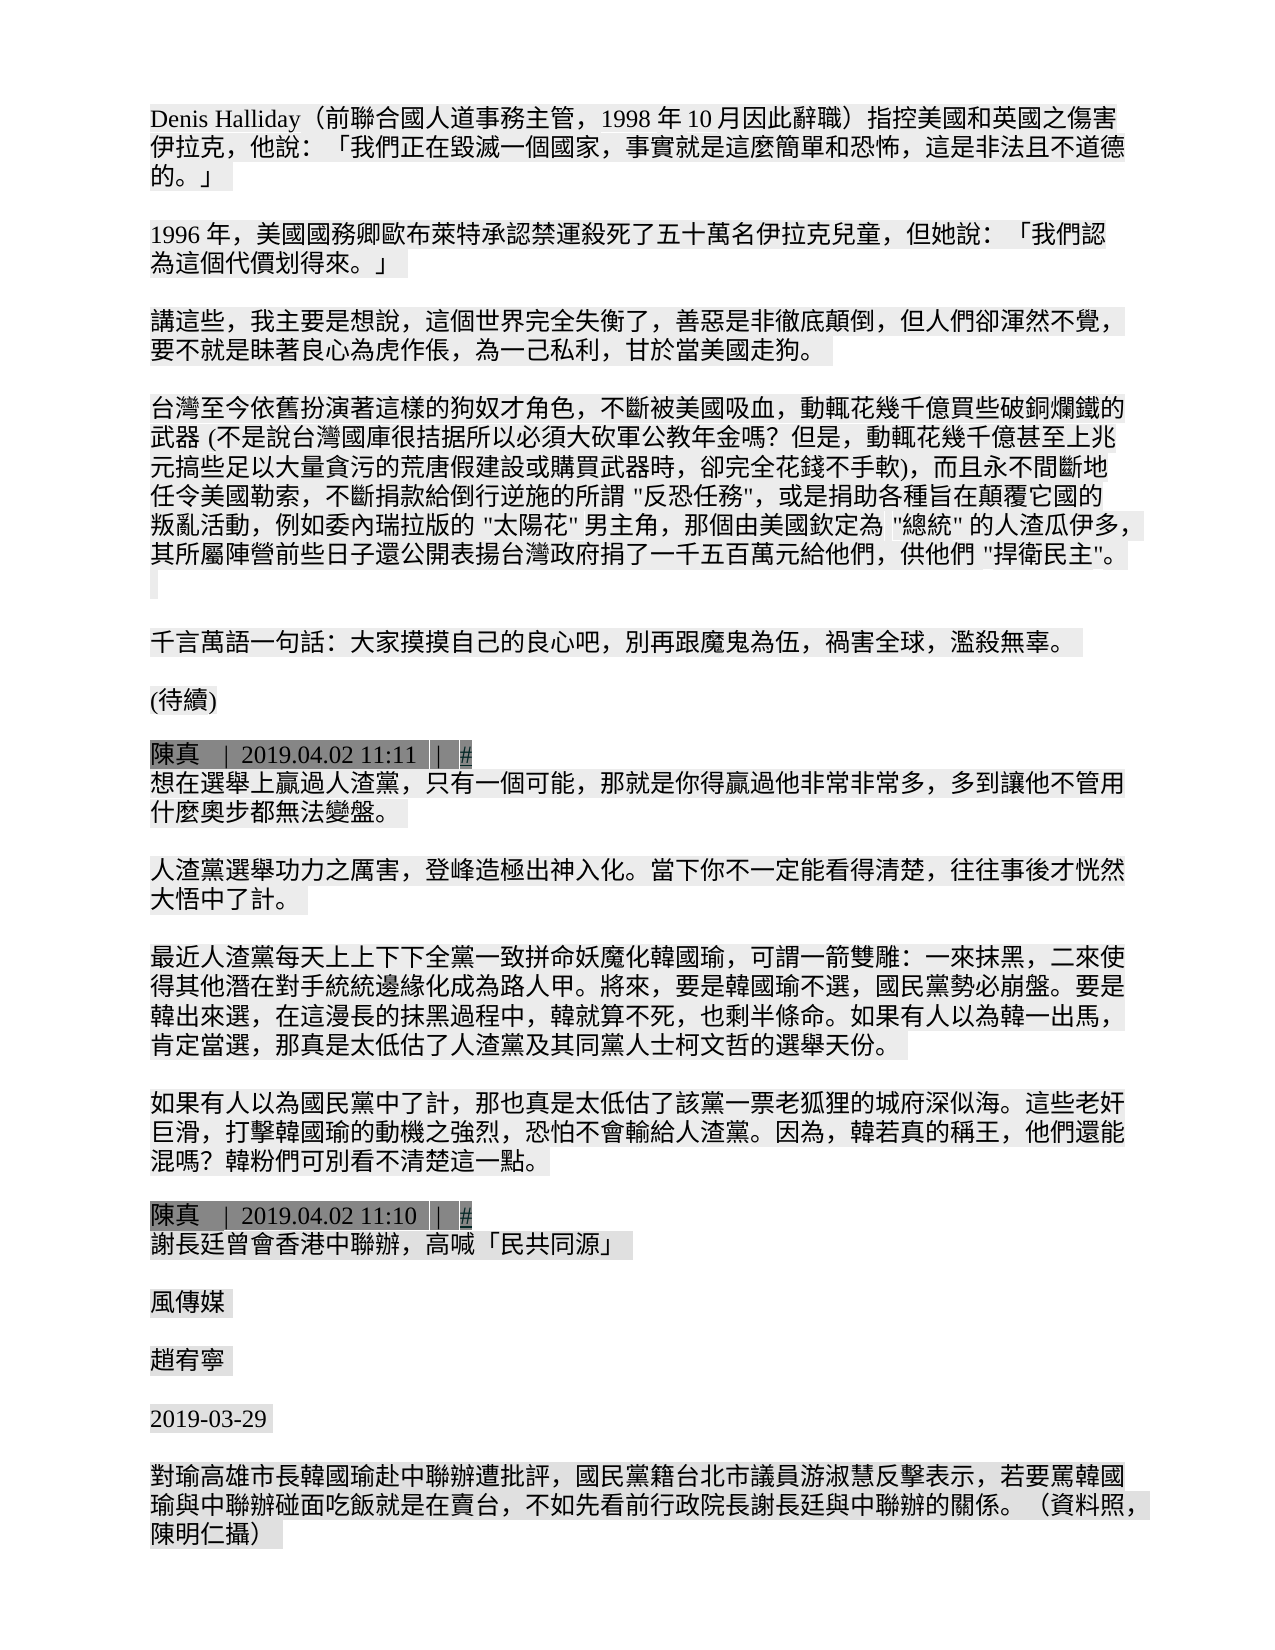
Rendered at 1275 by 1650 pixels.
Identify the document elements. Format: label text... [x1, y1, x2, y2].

text 想在選舉上贏過人渣黨，只有一個可能，那就是你得贏過他非常非常多，多到讓他不管用什麼奧步都無法變盤。 人渣黨選舉功力之厲害，登峰造極出神入化。當下你不一定能看得清楚，往往事後才恍然大悟中了計。 最近人渣黨每天上上下下全黨一致拼命妖魔化韓國瑜，可謂一箭雙雕：一來抹黑，二來使得其他潛在對手統統邊緣化成為路人甲。將來，要是韓國瑜不選，國民黨勢必崩盤。要是韓出來選，在這漫長的抹黑過程中，韓就算不死，也剩半條命。如果有人以為韓一出馬，肯定當選，那真是太低估了人渣黨及其同黨人士柯文哲的選舉天份。 如果有人以為國民黨中了計，那也真是太低估了該黨一票老狐狸的城府深似海。這些老奸巨滑，打擊韓國瑜的動機之強烈，恐怕不會輸給人渣黨。因為，韓若真的稱王，他們還能混嗎？韓粉們可別看不清楚這一點。 [150, 769, 1125, 1176]
text 謝長廷曾會香港中聯辦，高喊「民共同源」 風傳媒 趙宥寧 2019-03-29 對瑜高雄市長韓國瑜赴中聯辦遭批評，國民黨籍台北市議員游淑慧反擊表示，若要罵韓國瑜與中聯辦碰面吃飯就是在賣台，不如先看前行政院長謝長廷與中聯辦的關係。（資料照，陳明仁攝） 游淑惠24日在臉書表示，2013年6月，前行政院長謝長廷曾以維新基金會董事長名義赴香港參訪，當時中聯辦親自到機場接機、中國全國政協副主席設宴款待，「簡直比一家人還一家人！」 [150, 1231, 1125, 1549]
text (續2019.03.26) 9. 偽善與倒果為因 孟子說的吧？"明足以察秋毫之末，而不見輿薪。" 人們的視力竟然好到可以看見鳥獸在秋天長出的細毛末梢，卻總是看不見一大卡車的木柴。有可能這樣嗎？當然有可能。事實上，天下之大，幾個人不是如此呢？這就像給電腦輸入程式那樣，我們幾乎都被 "巴夫洛夫" 了，打從一出生，洗腦程式便已展開運作。 把自古以來全世界的所有所謂 "恐怖攻擊" 全部加起來，然後再乘以一萬，肯定都還比不上美國所幹下的各種侵略屠殺等血腥暴行與暗殺。但是，人們不斷無限放大前者秋毫之末，卻完全看不見後者之輿薪。這樣一種奇怪的"視力"，僅有兩種可能：一是偽善，故意裝蒜，二是腦殘，簡單說就是被巴夫洛夫了。 電腦科技時代，我沒什麼能力和時間(可能主要也是因為懶)備份自己寫的東西，於是二十幾年來很多文字隨著電腦的故障或毀損而消失了，要不就是徹底消失於網路世界中。 但我隱約還記得我對伊拉克寫過很多東西，因為我從1990年美國發動第一次波斯灣戰爭就開始注意美國對於伊拉克的圖謀，包括慘無人道的十多年禁運，還有 "禁飛區" (no fly zone) 的設置，以保護庫德族人為藉口，伊拉克自己的飛機居然不能在自己的領土上飛，但是美國和英國卻能照三餐任意飛進去瘋狂轟炸。 真的是發瘋一般的狂轟濫炸，而且主要轟炸對象包括伊拉克平民住宅區及各種民生設施。就這樣炸了十多年，殺死十幾萬人。根據美國官方數據，光是從 1997 年七月到1999年一月，這十八個月之中就出動了三萬六千次轟炸任務，平均每個月轟炸兩千架次。 面對反人道戰爭罪行的指控，美國和英國卻竟然睜眼說瞎話說這些轟炸是"極為重要的人道救援工作" (vital humanitarian tasks)。這樣一場為時十多年的屠殺，主流媒體卻隻字不提，John Pilger 因此寫了很多篇文章，把它命名為"祕密戰爭" 或 "被遺忘的戰爭"。 這還不夠喪心病狂。比方說，十六年前 (2003)，阿遠曾翻譯過一篇有關美國禁運伊拉克的公衛淨水設施的文章： shorturl.at/gkDK0 這文章差點消失了，最近兩天才請阿遠從舊電腦中找出來並重新貼上巴勒網。 簡單說，美國竟然拿伊拉克來從事一項大規模毀滅實驗，以公衛手段做為一種大規模毀滅武器，藉著禁運與轟炸，蓄意破壞其淨水設施，使其人民無法獲得乾淨水源，甚至禁止最基本的醫藥用品進口伊拉克，連普拿疼與抗生素都禁止，導致五十萬名五歲以下伊拉克兒童的死亡。 我在碩果僅存的一篇2001年寫的文章 "反輻射混蛋和伊拉克禁運" 中寫道： 根據伊拉克衛生部（Ministry of Health）統計指出：截至 1997 年 8 月，禁運已使得 125 萬名伊拉克兒童死於饑餓或疾病。該數據獲得聯合國兒童基金會（UNICEF）的附和。 聯合國兒童基金會（UNICEF）1997年11月指出：現有96 萬名五歲以下伊拉克兒童因禁運而處於饑荒垂死邊緣。 聯合國安理會設置的人道小組於 1999年 3 月提出一份報告，報告上這麼寫著： 「這個國家（指伊拉克）由禁運前的相當富裕變成大規模的貧窮，此一事實可以從其嬰兒死亡率躍居世界最高之一看得出來。23% 的新生兒體重不足，四分之一的五歲以下兒童慢性營養不良，59% 的居民經常無法取得乾淨飲水，83% 的學校需要大幅重建。」 Martti Ahtisaari（聯合國副秘書長）1991 年帶領調查團至伊拉克，他說：「過去我們所見所知的任何事物，都無助於我們去接受如此可怕的破壞景象—宛如世界末日（near-apocalyptic condition）。」 Denis Halliday（前聯合國人道事務主管，1998 年10月因此辭職）指控美國和英國之傷害伊拉克，他說：「我們正在毀滅一個國家，事實就是這麼簡單和恐怖，這是非法且不道德的。」 1996 年，美國國務卿歐布萊特承認禁運殺死了五十萬名伊拉克兒童，但她說：「我們認為這個代價划得來。」 講這些，我主要是想說，這個世界完全失衡了，善惡是非徹底顛倒，但人們卻渾然不覺，要不就是眛著良心為虎作倀，為一己私利，甘於當美國走狗。 台灣至今依舊扮演著這樣的狗奴才角色，不斷被美國吸血，動輒花幾千億買些破銅爛鐵的武器 (不是說台灣國庫很拮据所以必須大砍軍公教年金嗎？但是，動輒花幾千億甚至上兆元搞些足以大量貪污的荒唐假建設或購買武器時，卻完全花錢不手軟)，而且永不間斷地任令美國勒索，不斷捐款給倒行逆施的所謂 "反恐任務"，或是捐助各種旨在顛覆它國的叛亂活動，例如委內瑞拉版的 "太陽花" 男主角，那個由美國欽定為 "總統" 的人渣瓜伊多，其所屬陣營前些日子還公開表揚台灣政府捐了一千五百萬元給他們，供他們 "捍衛民主"。 千言萬語一句話：大家摸摸自己的良心吧，別再跟魔鬼為伍，禍害全球，濫殺無辜。 (待續) [150, 75, 1125, 715]
text 陳真 | 2019.04.02 11:10 | # [150, 1201, 1125, 1231]
text 陳真 | 2019.04.02 11:11 | # [150, 740, 1125, 769]
